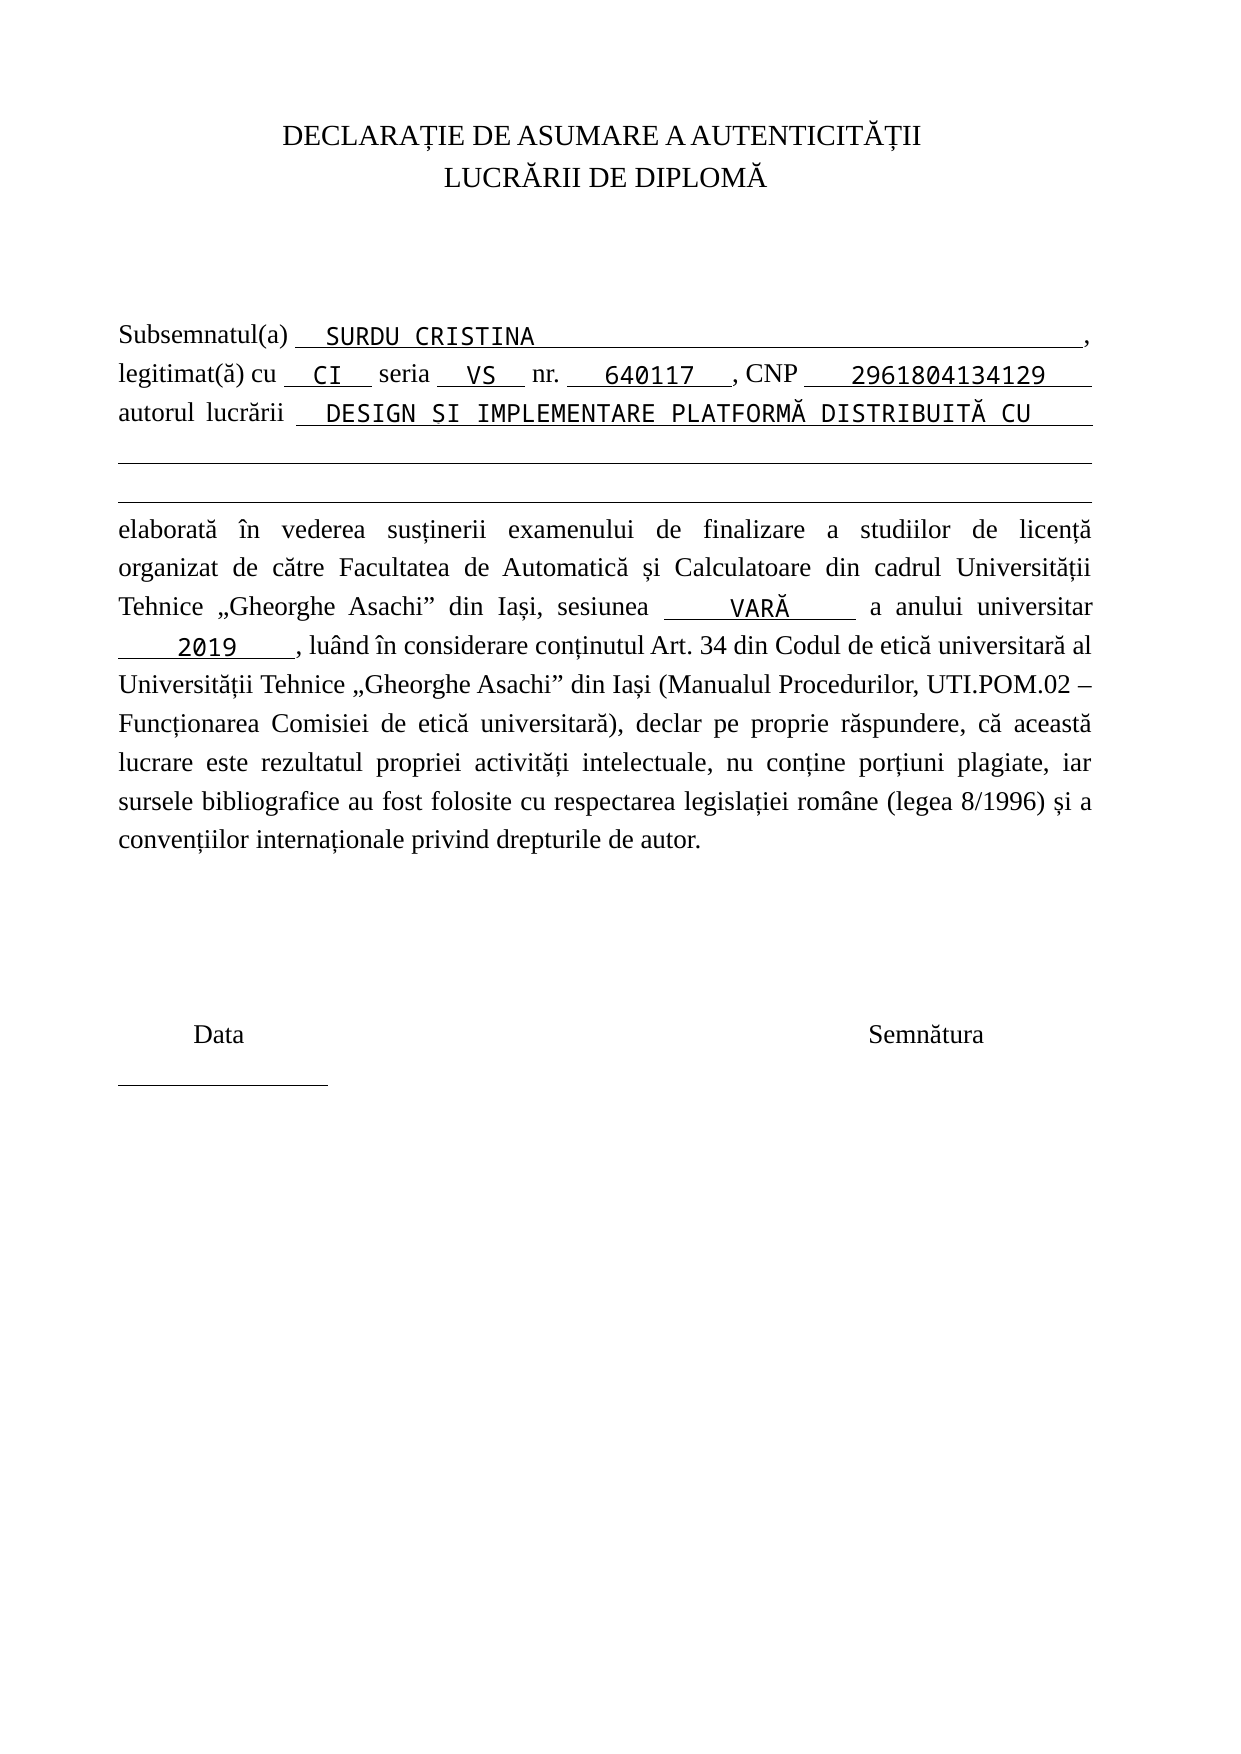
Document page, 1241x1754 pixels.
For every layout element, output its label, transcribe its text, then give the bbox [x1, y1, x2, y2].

text [118, 464, 1093, 502]
text Vs [437, 357, 525, 385]
text autorul lucrării [118, 396, 1093, 463]
text Data Semnătura [118, 1018, 1093, 1049]
text vară [663, 590, 856, 618]
text legitimat(ă) cu seria nr. , CNP [118, 357, 1093, 388]
text Subsemnatul(a) , [118, 318, 1093, 349]
text Surdu Cristina [325, 318, 1083, 346]
text 2961804134129 [804, 357, 1092, 385]
text 2019 [118, 629, 295, 657]
text LUCRĂRII DE DIPLOMĂ [118, 160, 1093, 193]
text 640117 [567, 357, 732, 385]
text Design și implementare platformă distribuită cu agenți mobili [326, 396, 1063, 424]
text CI [283, 357, 372, 385]
text DECLARAȚIE DE ASUMARE A AUTENTICITĂȚII [118, 118, 1093, 152]
text elaborată în vederea susținerii examenului de finalizare a studiilor de licență organizat de către Facultatea de Automatică și Calculatoare din cadrul Universității Tehnice „Gheorghe Asachi” din Iași, sesiunea a anului universitar , luând în considerare conținutul Art. 34 din Codul de etică universitară al Universității Tehnice „Gheorghe Asachi” din Iași (Manualul Procedurilor, UTI.POM.02 – Funcționarea Comisiei de etică universitară), declar pe proprie răspundere, că această lucrare este rezultatul propriei activități intelectuale, nu conține porțiuni plagiate, iar sursele bibliografice au fost folosite cu respectarea legislației române (legea 8/1996) și a convențiilor internaționale privind drepturile de autor. [118, 513, 1093, 855]
